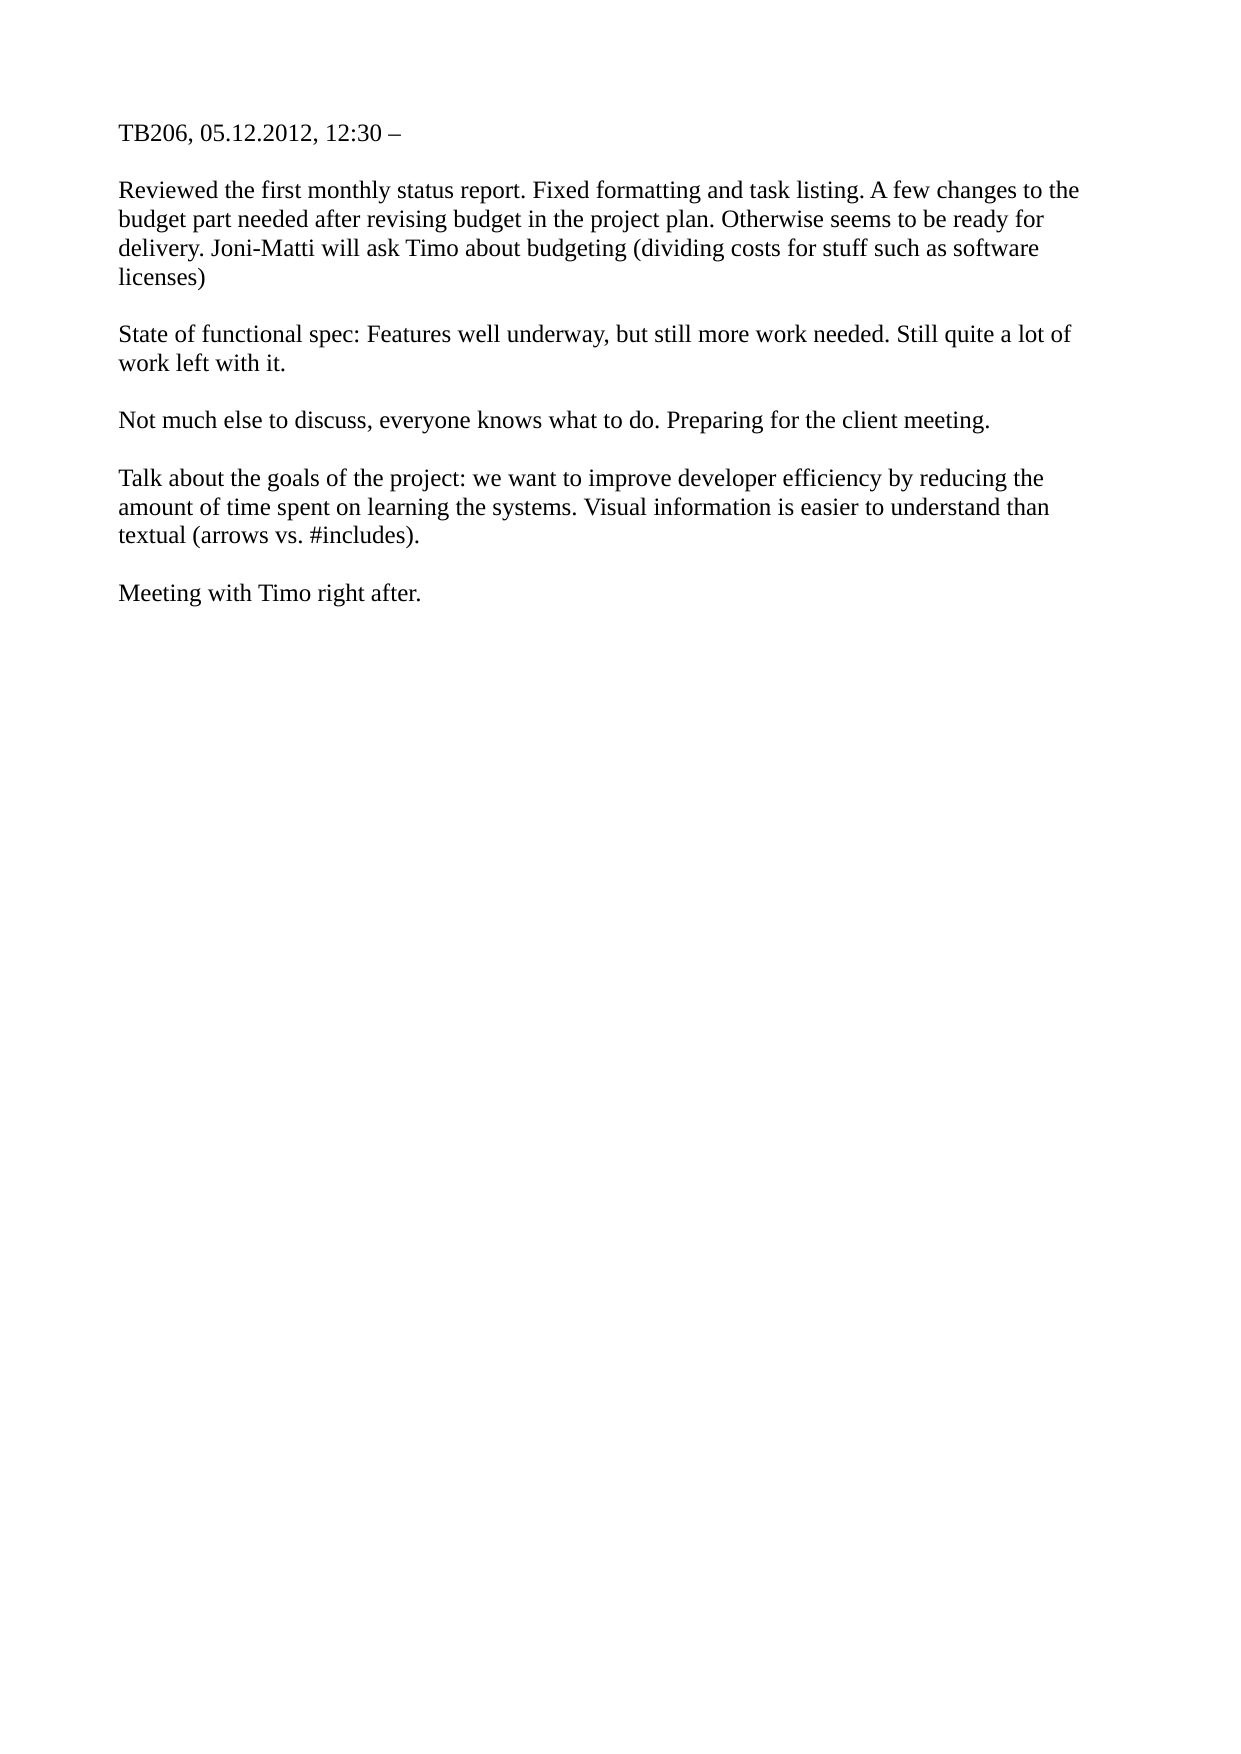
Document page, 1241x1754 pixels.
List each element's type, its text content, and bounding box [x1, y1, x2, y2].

text State of functional spec: Features well underway, but still more work needed. Still quite a lot of work left with it. [118, 319, 1122, 377]
text Talk about the goals of the project: we want to improve developer efficiency by reducing the amount of time spent on learning the systems. Visual information is easier to understand than textual (arrows vs. #includes). [118, 463, 1122, 549]
text Reviewed the first monthly status report. Fixed formatting and task listing. A few changes to the budget part needed after revising budget in the project plan. Otherwise seems to be ready for delivery. Joni-Matti will ask Timo about budgeting (dividing costs for stuff such as software licenses) [118, 176, 1122, 291]
text TB206, 05.12.2012, 12:30 – [118, 118, 1122, 147]
text Not much else to discuss, everyone knows what to do. Preparing for the client meeting. [118, 406, 1122, 434]
text Meeting with Timo right after. [118, 578, 1122, 607]
